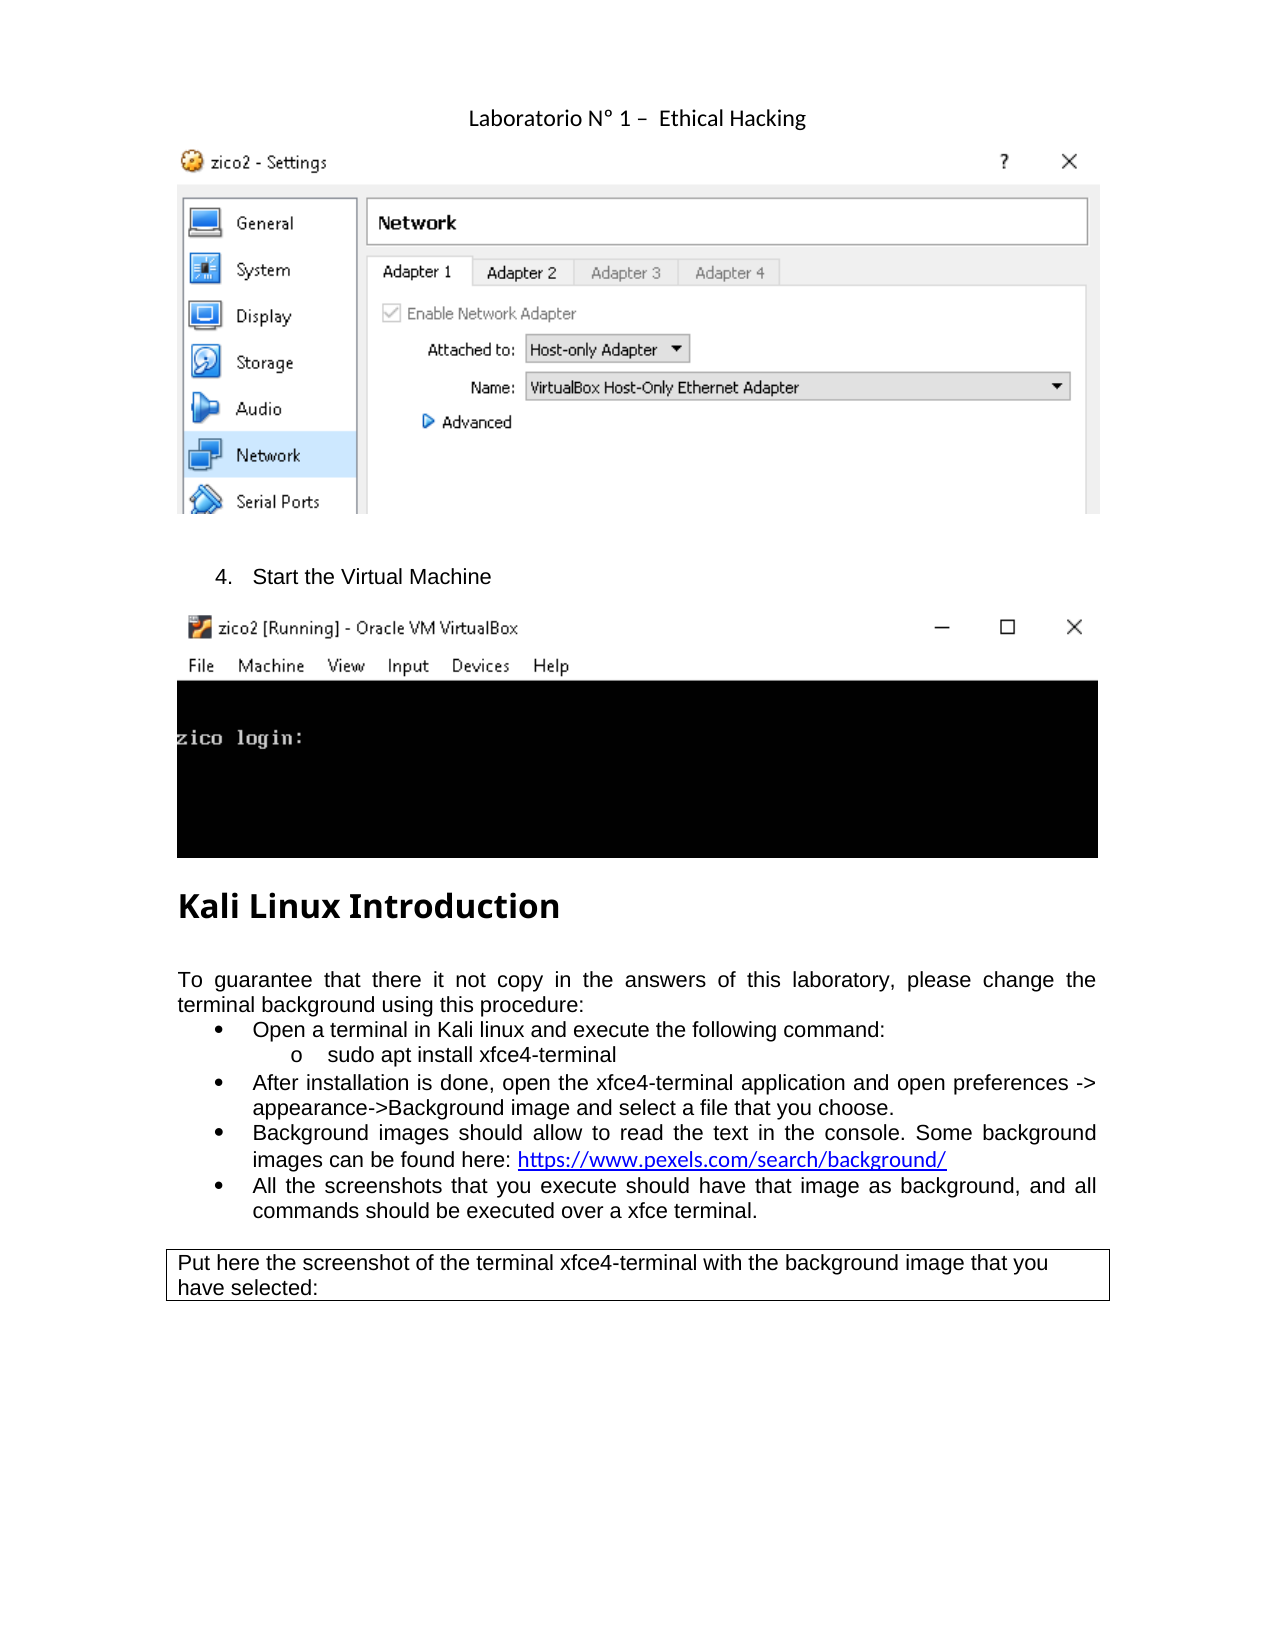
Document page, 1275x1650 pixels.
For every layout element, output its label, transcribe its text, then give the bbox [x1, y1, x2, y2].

list sudo apt install xfce4-terminal [290, 1042, 1098, 1069]
text To guarantee that there it not copy in the answers of this laboratory, please change the terminal background using this procedure: [177, 967, 1098, 1017]
list Start the Virtual Machine [215, 564, 1098, 589]
list After installation is done, open the xfce4-terminal application and open preferences -> appearance->Background image and select a file that you choose. [215, 1069, 1098, 1120]
list Open a terminal in Kali linux and execute the following command: [215, 1017, 1098, 1042]
picture [177, 147, 1100, 514]
subtitle Kali Linux Introduction [177, 883, 1098, 928]
list Background images should allow to read the text in the console. Some background images can be found here: https://www.pexels.com/search/background/ [215, 1120, 1098, 1173]
list All the screenshots that you execute should have that image as background, and all commands should be executed over a xfce terminal. [215, 1173, 1098, 1224]
table_header Put here the screenshot of the terminal xfce4-terminal with the background image that you have selected: [167, 1250, 1109, 1300]
picture [177, 614, 1098, 858]
